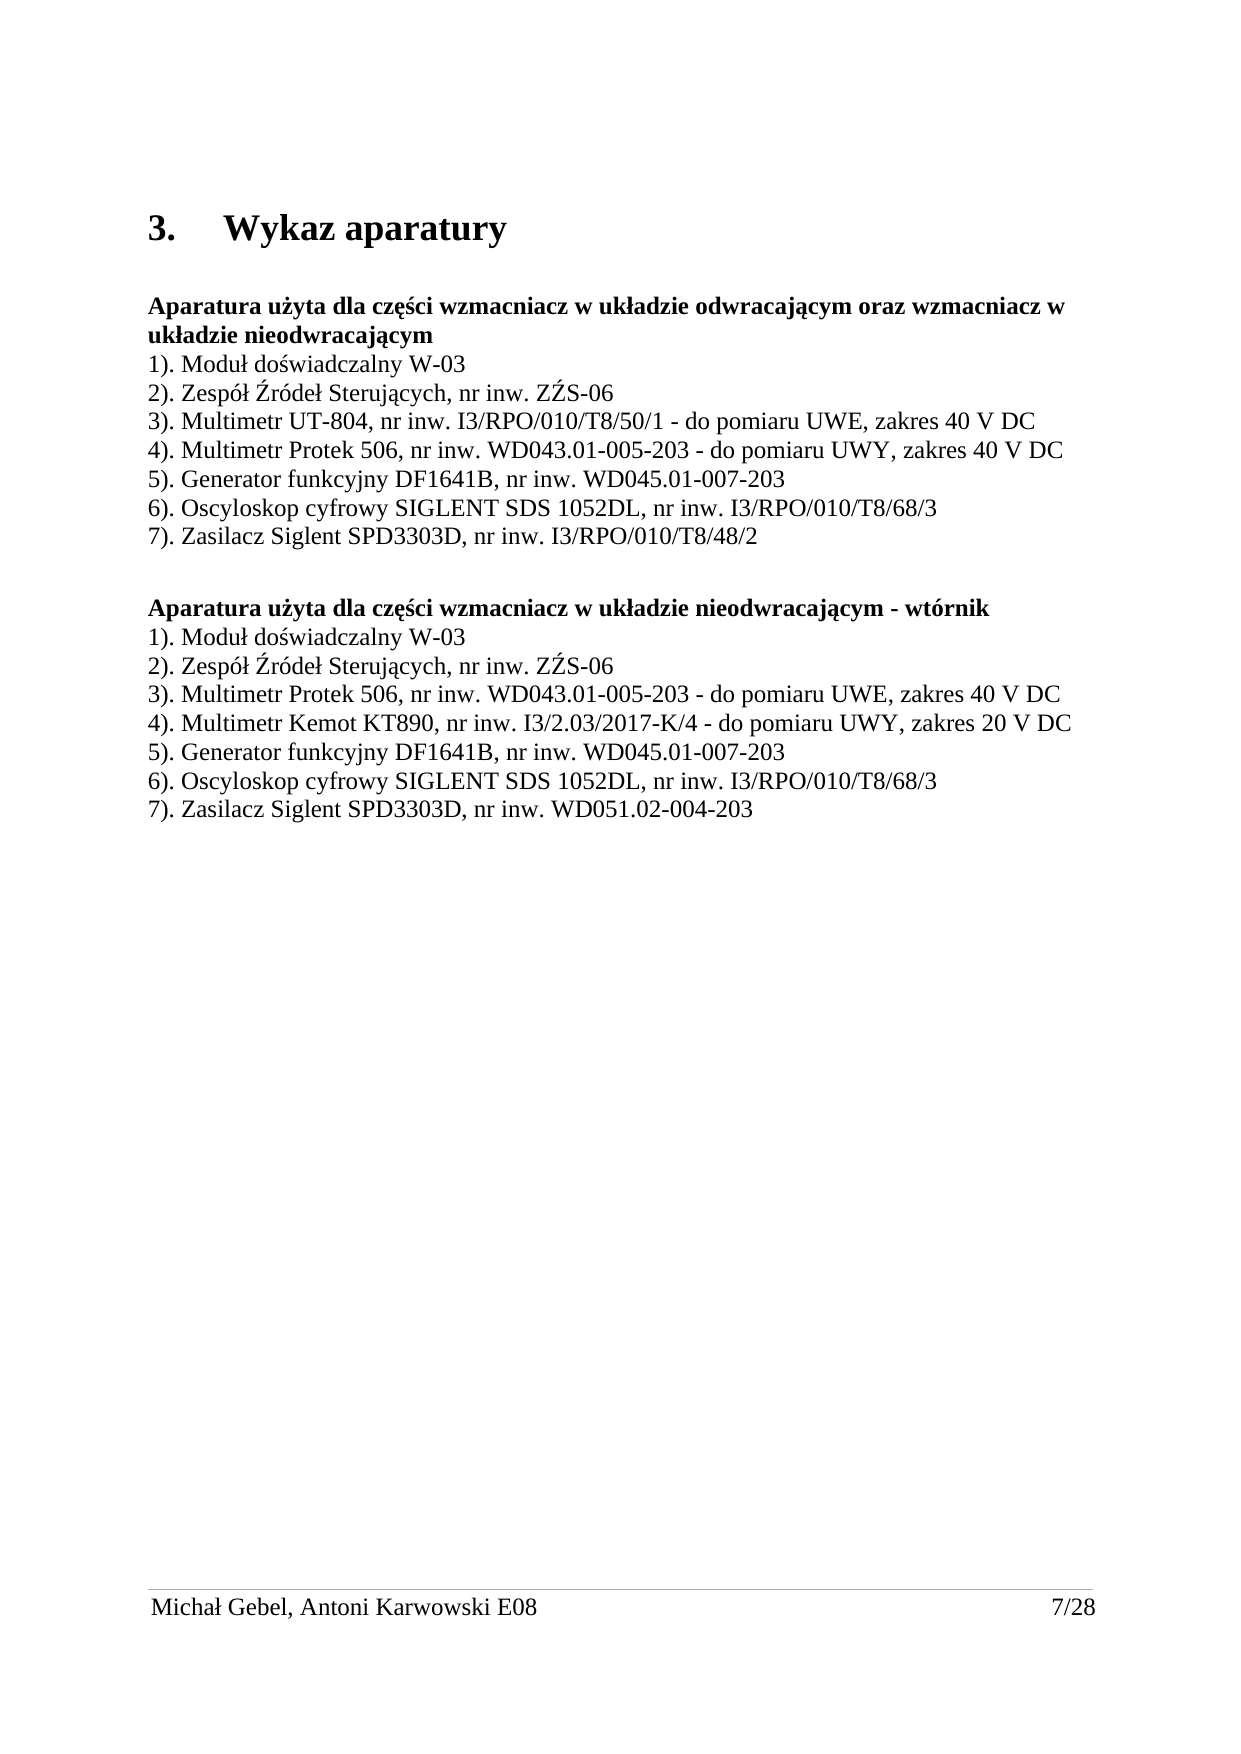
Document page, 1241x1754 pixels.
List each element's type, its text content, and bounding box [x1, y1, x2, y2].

text 2). Zespół Źródeł Sterujących, nr inw. ZŹS-06 [148, 378, 1093, 406]
text 1). Moduł doświadczalny W-03 [148, 349, 1093, 378]
text 2). Zespół Źródeł Sterujących, nr inw. ZŹS-06 [148, 651, 1093, 679]
text 1). Moduł doświadczalny W-03 [148, 622, 1093, 651]
text Aparatura użyta dla części wzmacniacz w układzie nieodwracającym - wtórnik [148, 593, 1093, 622]
text 5). Generator funkcyjny DF1641B, nr inw. WD045.01-007-203 [148, 464, 1093, 493]
text 5). Generator funkcyjny DF1641B, nr inw. WD045.01-007-203 [148, 737, 1093, 766]
text 3). Multimetr UT-804, nr inw. I3/RPO/010/T8/50/1 - do pomiaru UWE, zakres 40 V DC [148, 406, 1093, 435]
text 3. Wykaz aparatury [148, 205, 1093, 248]
text 7). Zasilacz Siglent SPD3303D, nr inw. I3/RPO/010/T8/48/2 [148, 521, 1093, 550]
text 3). Multimetr Protek 506, nr inw. WD043.01-005-203 - do pomiaru UWE, zakres 40 V DC [148, 679, 1093, 708]
text Aparatura użyta dla części wzmacniacz w układzie odwracającym oraz wzmacniacz w układzie nieodwracającym [148, 291, 1093, 349]
text 6). Oscyloskop cyfrowy SIGLENT SDS 1052DL, nr inw. I3/RPO/010/T8/68/3 [148, 493, 1093, 521]
text 6). Oscyloskop cyfrowy SIGLENT SDS 1052DL, nr inw. I3/RPO/010/T8/68/3 [148, 766, 1093, 794]
text 4). Multimetr Protek 506, nr inw. WD043.01-005-203 - do pomiaru UWY, zakres 40 V DC [148, 435, 1093, 464]
text 7). Zasilacz Siglent SPD3303D, nr inw. WD051.02-004-203 [148, 794, 1093, 823]
text 4). Multimetr Kemot KT890, nr inw. I3/2.03/2017-K/4 - do pomiaru UWY, zakres 20 V DC [148, 708, 1093, 737]
